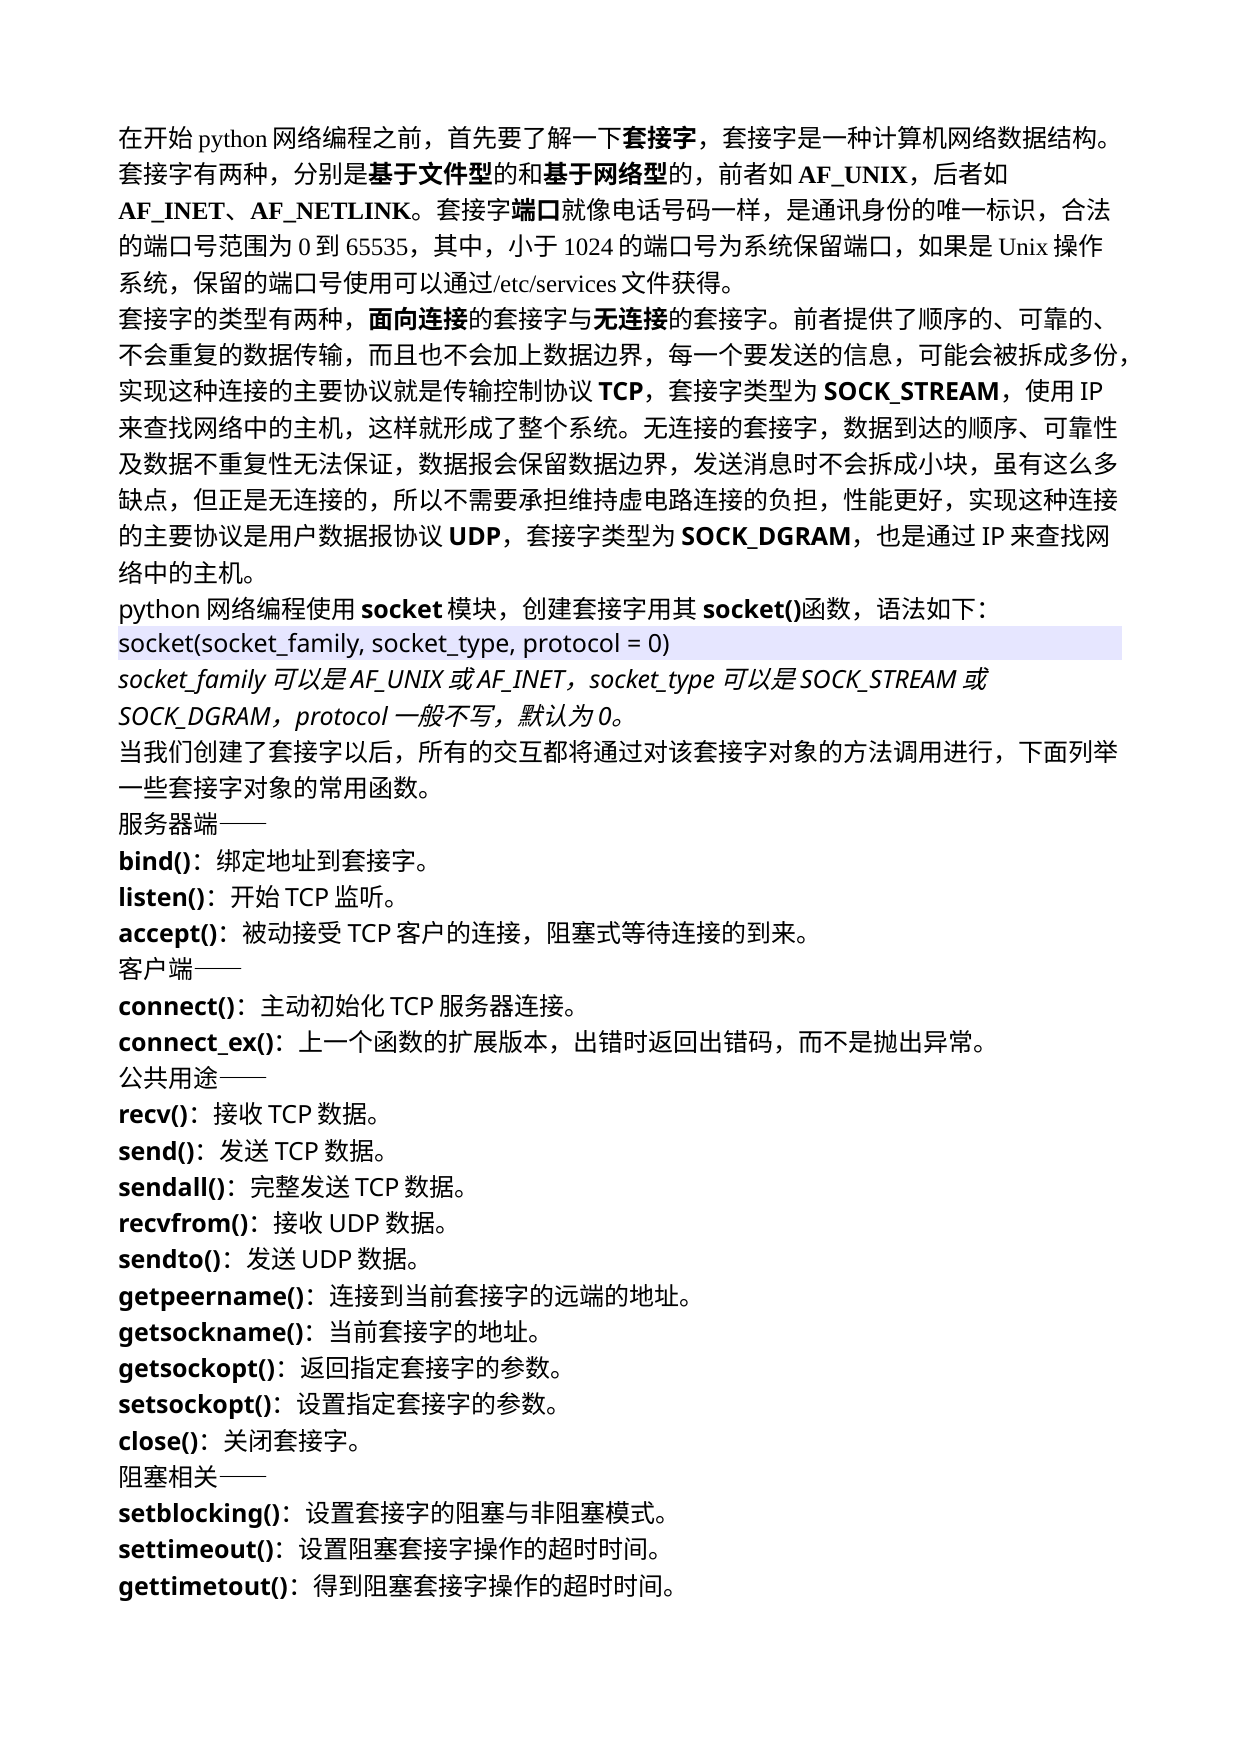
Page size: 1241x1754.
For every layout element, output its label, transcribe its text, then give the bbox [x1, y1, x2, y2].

text setblocking()：设置套接字的阻塞与非阻塞模式。 [118, 1493, 1122, 1530]
text getsockopt()：返回指定套接字的参数。 [118, 1348, 1122, 1385]
text getsockname()：当前套接字的地址。 [118, 1312, 1122, 1348]
text 公共用途—— [118, 1058, 1122, 1095]
text sendto()：发送UDP数据。 [118, 1240, 1122, 1276]
text recv()：接收TCP数据。 [118, 1095, 1122, 1131]
text python网络编程使用socket模块，创建套接字用其socket()函数，语法如下： [118, 589, 1122, 626]
text 服务器端—— [118, 805, 1122, 841]
text send()：发送TCP数据。 [118, 1131, 1122, 1167]
text 套接字的类型有两种，面向连接的套接字与无连接的套接字。前者提供了顺序的、可靠的、不会重复的数据传输，而且也不会加上数据边界，每一个要发送的信息，可能会被拆成多份，实现这种连接的主要协议就是传输控制协议TCP，套接字类型为SOCK_STREAM，使用IP来查找网络中的主机，这样就形成了整个系统。无连接的套接字，数据到达的顺序、可靠性及数据不重复性无法保证，数据报会保留数据边界，发送消息时不会拆成小块，虽有这么多缺点，但正是无连接的，所以不需要承担维持虚电路连接的负担，性能更好，实现这种连接的主要协议是用户数据报协议UDP，套接字类型为SOCK_DGRAM，也是通过IP来查找网络中的主机。 [118, 299, 1122, 589]
text setsockopt()：设置指定套接字的参数。 [118, 1385, 1122, 1421]
text 当我们创建了套接字以后，所有的交互都将通过对该套接字对象的方法调用进行，下面列举一些套接字对象的常用函数。 [118, 732, 1122, 805]
text accept()：被动接受TCP客户的连接，阻塞式等待连接的到来。 [118, 913, 1122, 950]
text close()：关闭套接字。 [118, 1421, 1122, 1457]
text recvfrom()：接收UDP数据。 [118, 1203, 1122, 1240]
text 阻塞相关—— [118, 1457, 1122, 1493]
text socket_family可以是AF_UNIX或AF_INET，socket_type可以是SOCK_STREAM或SOCK_DGRAM，protocol一般不写，默认为0。 [118, 660, 1122, 732]
text bind()：绑定地址到套接字。 [118, 841, 1122, 877]
text sendall()：完整发送TCP数据。 [118, 1167, 1122, 1203]
text connect()：主动初始化TCP服务器连接。 [118, 986, 1122, 1022]
text socket(socket_family, socket_type, protocol = 0) [118, 626, 1122, 660]
text 在开始python网络编程之前，首先要了解一下套接字，套接字是一种计算机网络数据结构。套接字有两种，分别是基于文件型的和基于网络型的，前者如AF_UNIX，后者如AF_INET、AF_NETLINK。套接字端口就像电话号码一样，是通讯身份的唯一标识，合法的端口号范围为0到65535，其中，小于1024的端口号为系统保留端口，如果是Unix操作系统，保留的端口号使用可以通过/etc/services文件获得。 [118, 118, 1122, 299]
text settimeout()：设置阻塞套接字操作的超时时间。 [118, 1530, 1122, 1566]
text 客户端—— [118, 950, 1122, 986]
text gettimetout()：得到阻塞套接字操作的超时时间。 [118, 1566, 1122, 1602]
text getpeername()：连接到当前套接字的远端的地址。 [118, 1276, 1122, 1312]
text connect_ex()：上一个函数的扩展版本，出错时返回出错码，而不是抛出异常。 [118, 1022, 1122, 1058]
text listen()：开始TCP监听。 [118, 877, 1122, 913]
